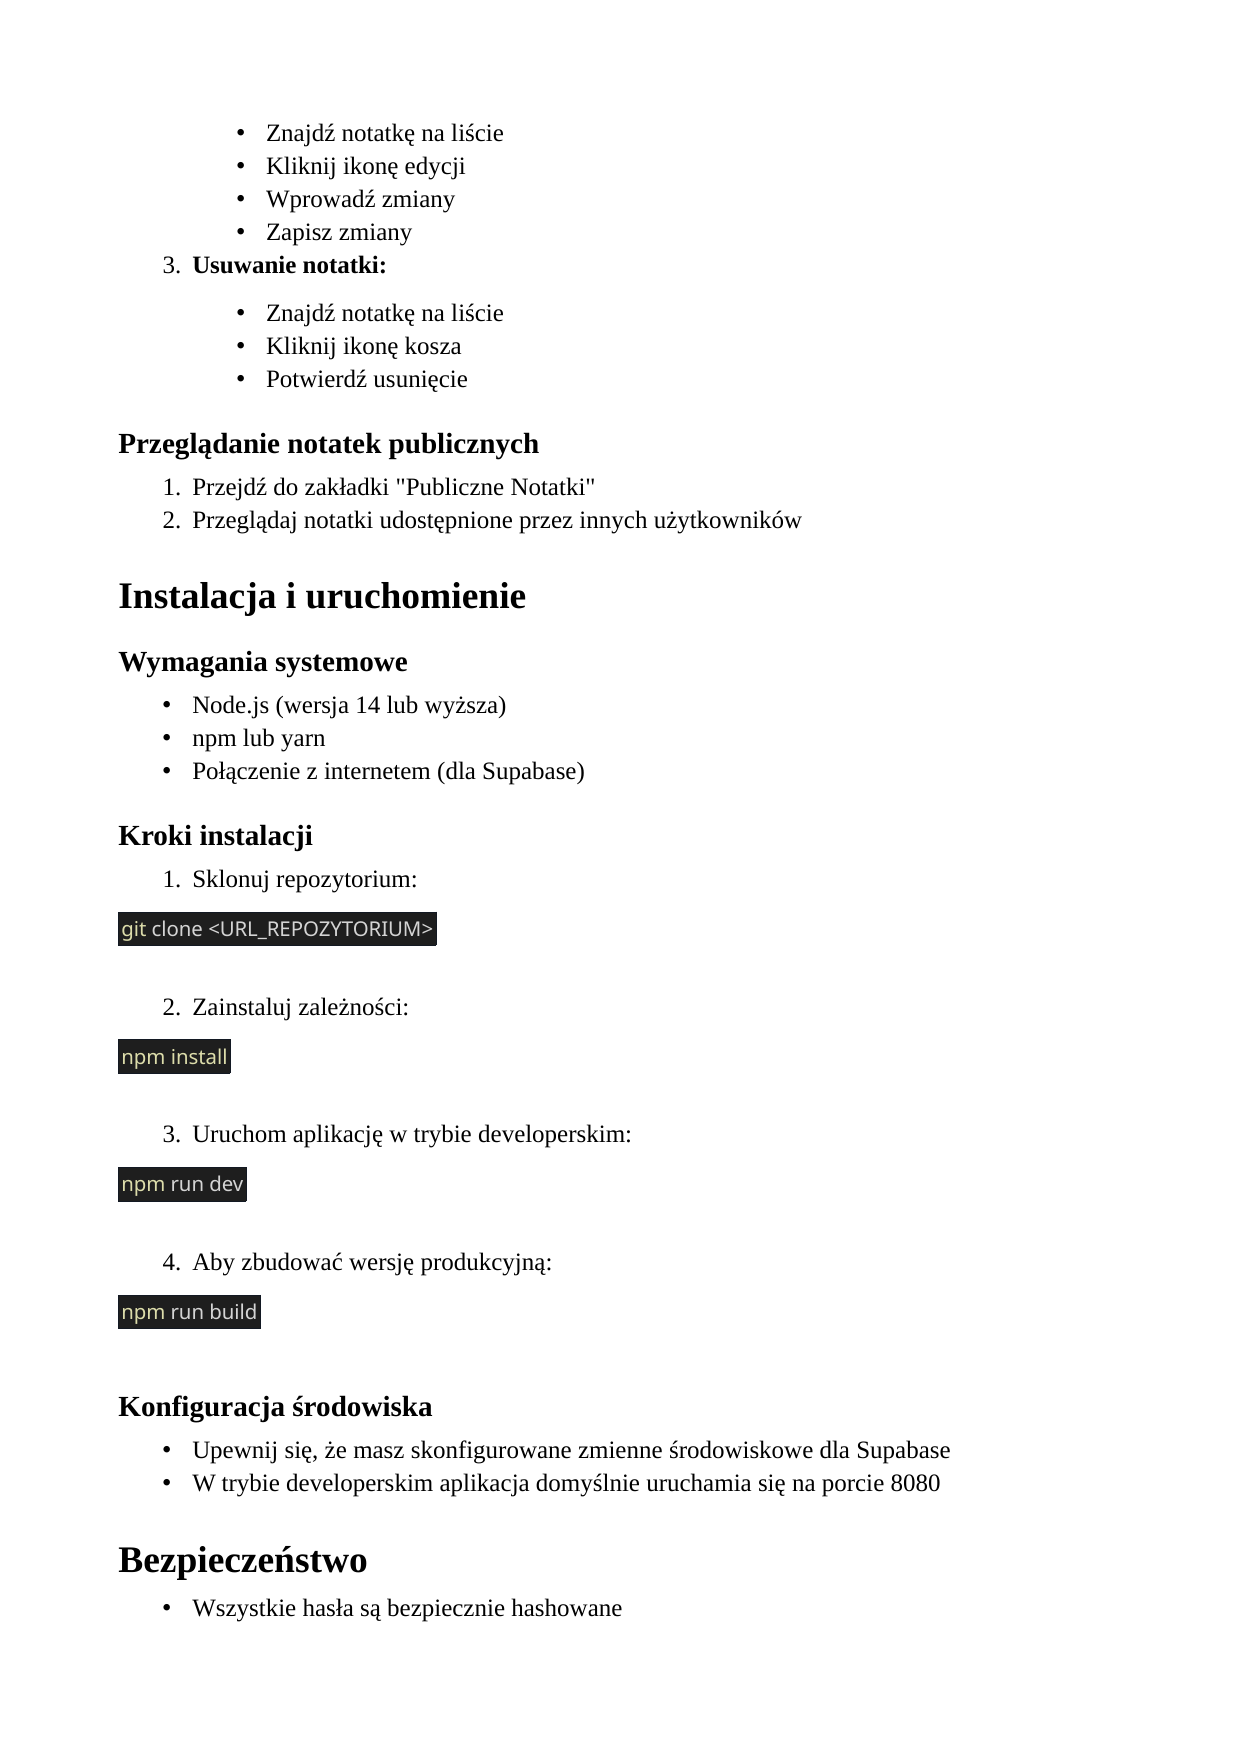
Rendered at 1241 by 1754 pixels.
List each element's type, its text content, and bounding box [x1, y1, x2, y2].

list Zapisz zmiany [236, 217, 1122, 246]
subtitle Instalacja i uruchomienie [118, 573, 1122, 617]
list Kliknij ikonę kosza [236, 331, 1122, 359]
list Połączenie z internetem (dla Supabase) [162, 756, 1122, 784]
list Wszystkie hasła są bezpiecznie hashowane [162, 1593, 1122, 1621]
list Wprowadź zmiany [236, 184, 1122, 213]
list Upewnij się, że masz skonfigurowane zmienne środowiskowe dla Supabase [162, 1436, 1122, 1464]
list W trybie developerskim aplikacja domyślnie uruchamia się na porcie 8080 [162, 1468, 1122, 1497]
text [247, 1167, 1122, 1201]
subtitle Przeglądanie notatek publicznych [118, 426, 1122, 459]
text [437, 912, 1122, 945]
list Znajdź notatkę na liście [236, 118, 1122, 147]
subtitle Wymagania systemowe [118, 644, 1122, 677]
list Zainstaluj zależności: [162, 992, 1122, 1021]
text git clone <URL_REPOZYTORIUM> [119, 913, 436, 945]
subtitle Konfiguracja środowiska [118, 1389, 1122, 1423]
text [231, 1039, 1122, 1073]
list Usuwanie notatki: [162, 250, 1122, 279]
list npm lub yarn [162, 723, 1122, 752]
subtitle Bezpieczeństwo [118, 1537, 1122, 1580]
list Znajdź notatkę na liście [236, 298, 1122, 327]
text npm run build [119, 1296, 260, 1328]
list Przeglądaj notatki udostępnione przez innych użytkowników [162, 505, 1122, 534]
subtitle Kroki instalacji [118, 818, 1122, 852]
text npm run dev [119, 1168, 246, 1201]
list Uruchom aplikację w trybie developerskim: [162, 1119, 1122, 1148]
list Kliknij ikonę edycji [236, 151, 1122, 180]
list Node.js (wersja 14 lub wyższa) [162, 690, 1122, 718]
list Sklonuj repozytorium: [162, 864, 1122, 893]
list Potwierdź usunięcie [236, 364, 1122, 393]
text npm install [119, 1040, 230, 1073]
list Aby zbudować wersję produkcyjną: [162, 1247, 1122, 1276]
list Przejdź do zakładki "Publiczne Notatki" [162, 472, 1122, 501]
text [261, 1295, 1122, 1328]
